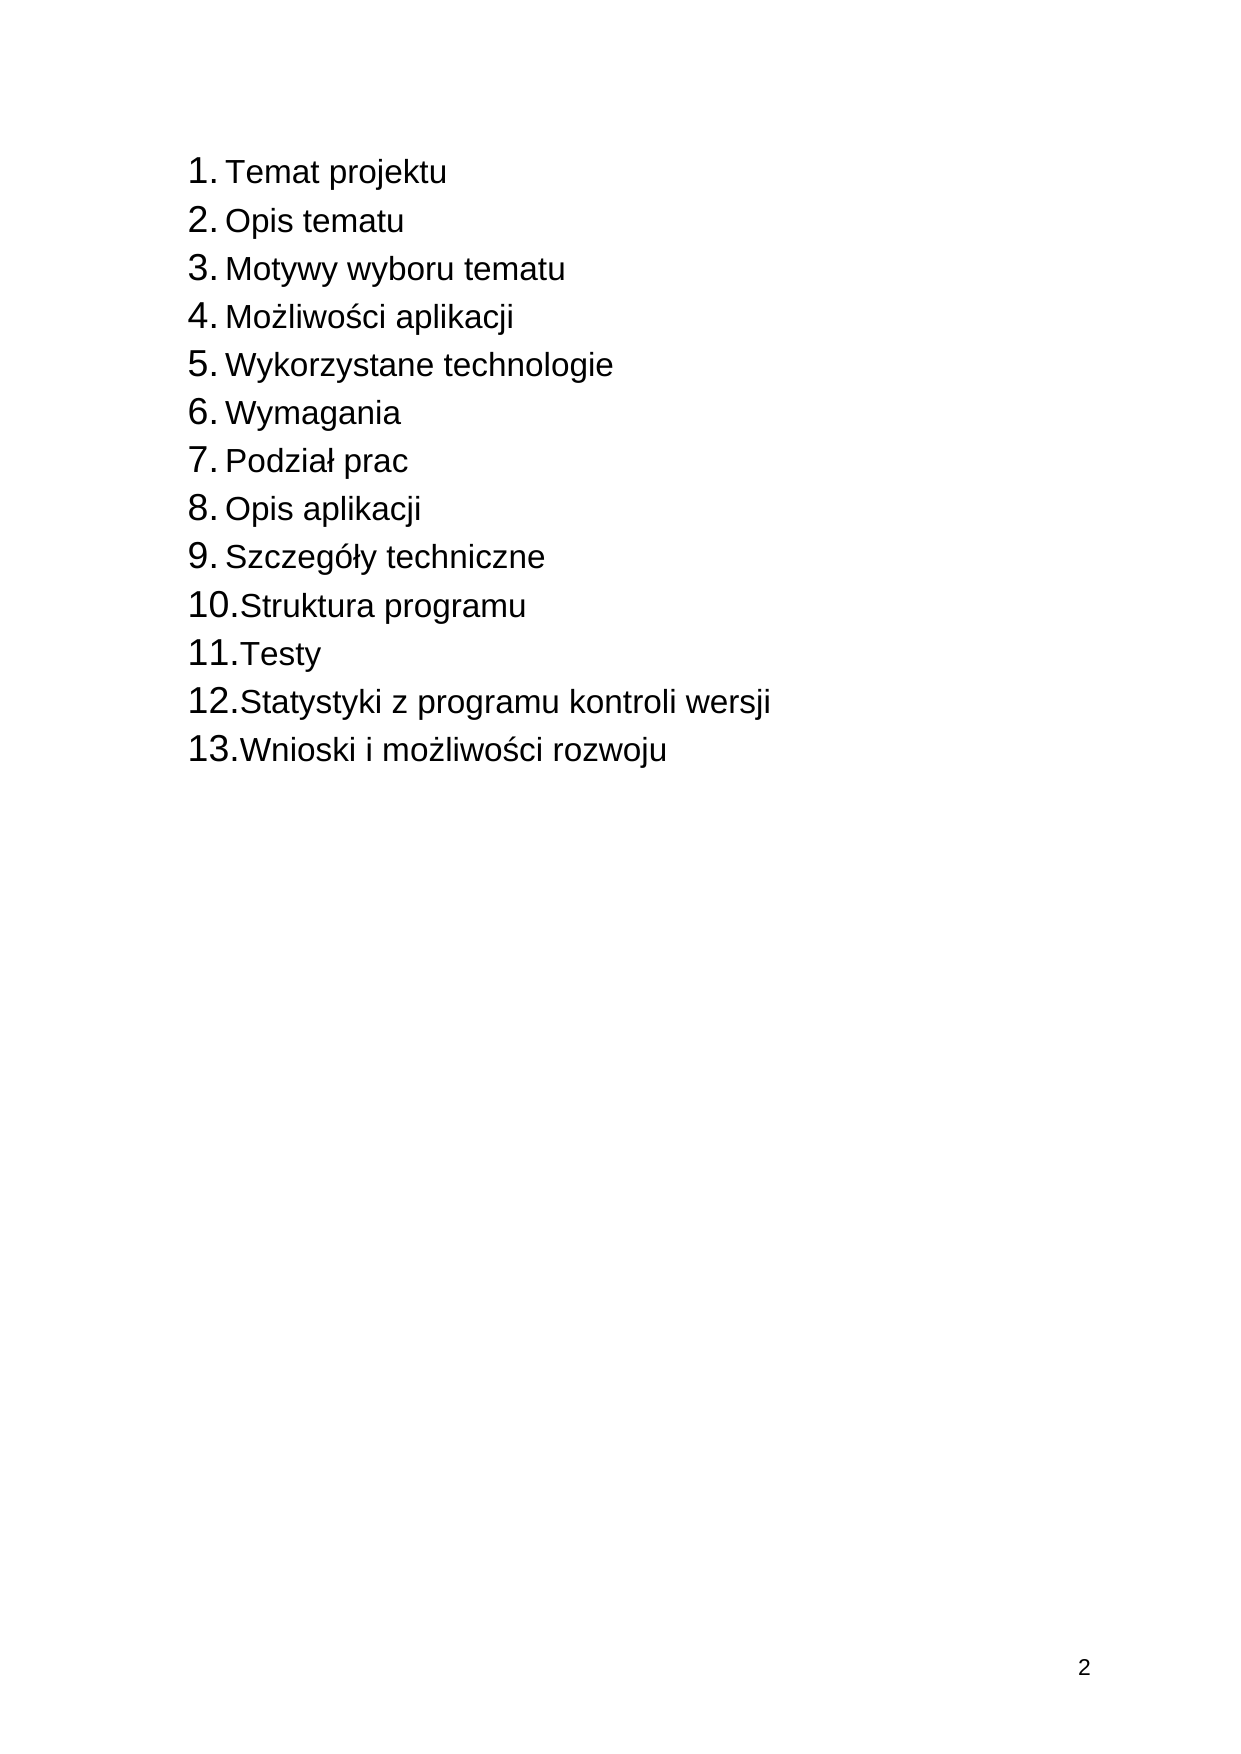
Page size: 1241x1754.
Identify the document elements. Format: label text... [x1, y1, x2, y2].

list Struktura programu [187, 583, 1091, 625]
list Temat projektu [187, 150, 1091, 192]
list Podział prac [187, 439, 1091, 481]
list Wykorzystane technologie [187, 342, 1091, 384]
list Statystyki z programu kontroli wersji [187, 679, 1091, 721]
list Opis aplikacji [187, 487, 1091, 529]
list Wymagania [187, 391, 1091, 432]
list Możliwości aplikacji [187, 294, 1091, 336]
list Motywy wyboru tematu [187, 246, 1091, 288]
list Wnioski i możliwości rozwoju [187, 727, 1091, 769]
list Testy [187, 631, 1091, 673]
list Szczegóły techniczne [187, 535, 1091, 577]
list Opis tematu [187, 198, 1091, 240]
